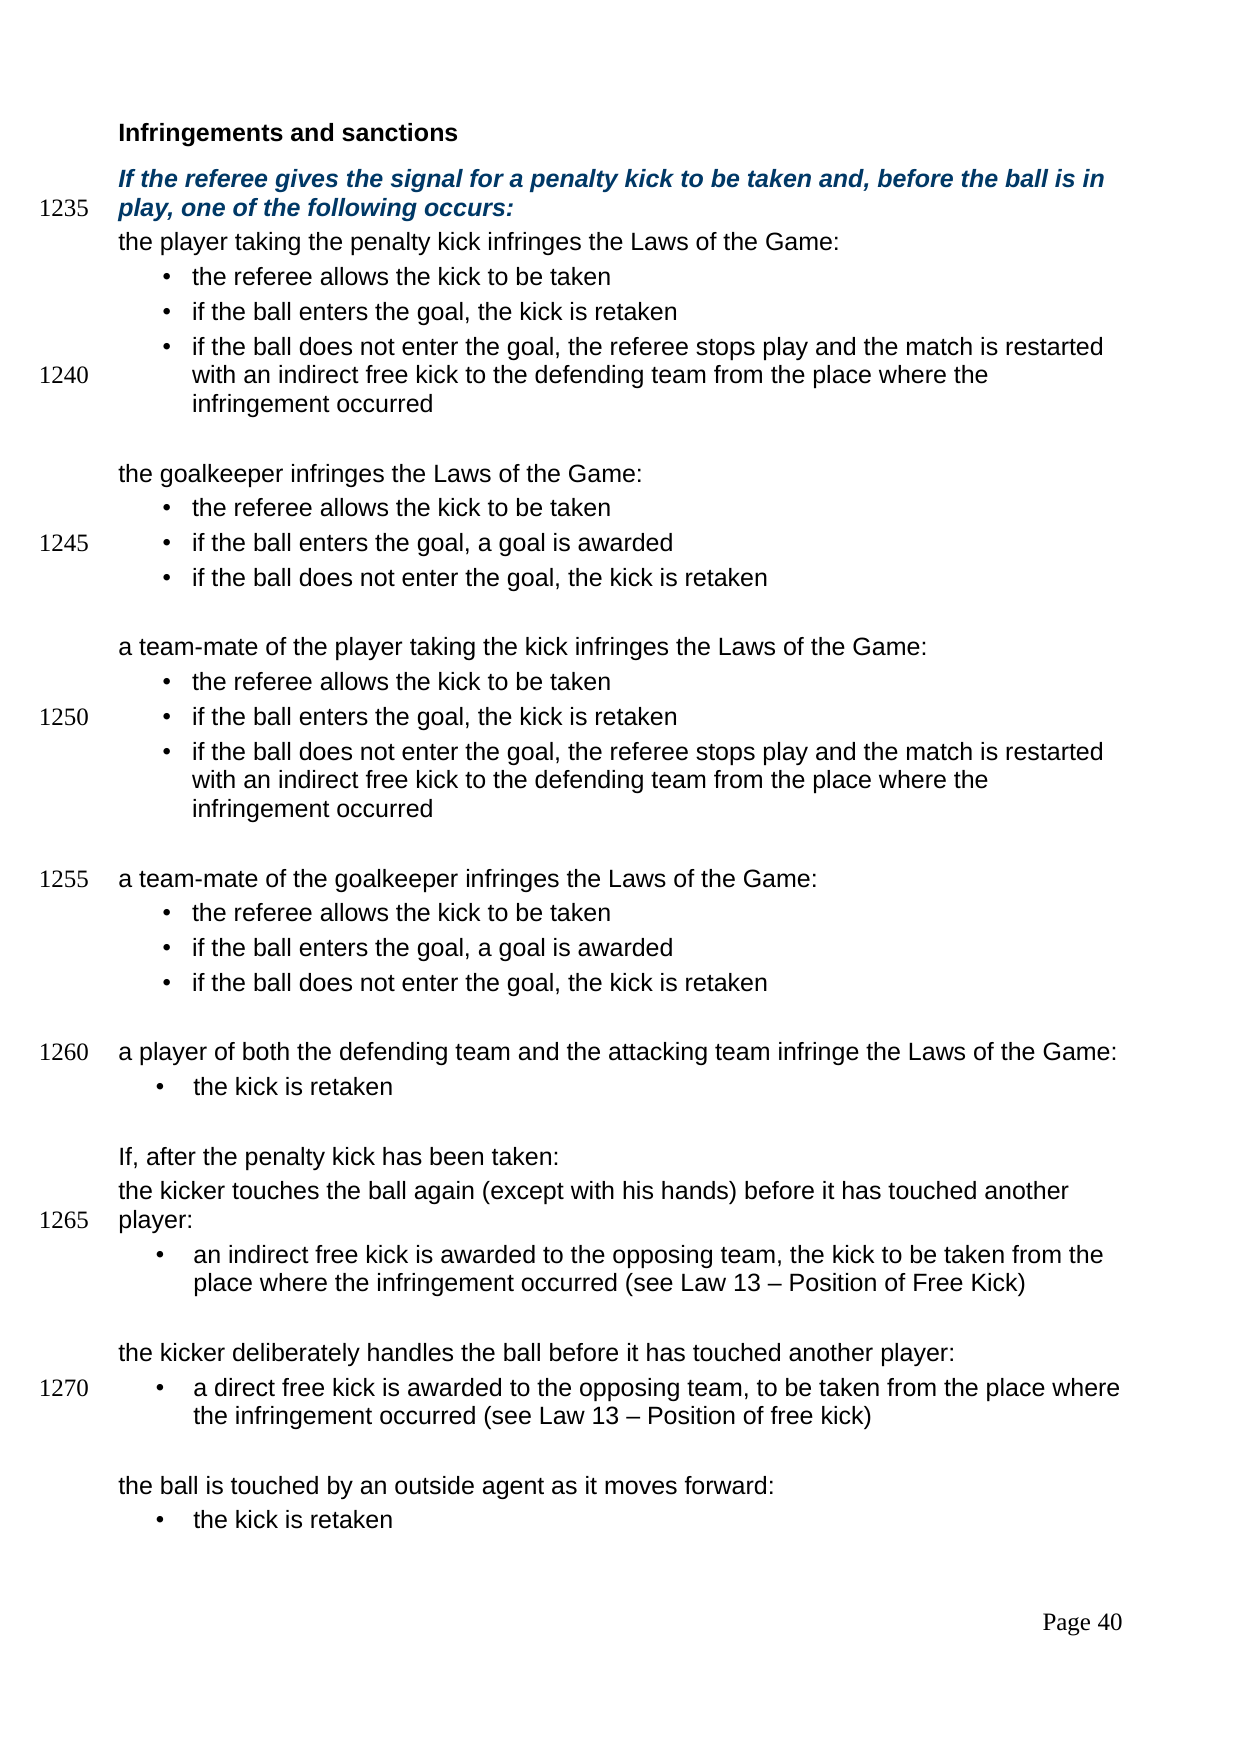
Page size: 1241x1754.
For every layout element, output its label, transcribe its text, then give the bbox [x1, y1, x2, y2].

list if the ball enters the goal, a goal is awarded [162, 933, 1122, 962]
text a team-mate of the player taking the kick infringes the Laws of the Game: [118, 632, 1122, 661]
list the referee allows the kick to be taken [162, 898, 1122, 927]
text a team-mate of the goalkeeper infringes the Laws of the Game: [118, 863, 1122, 892]
text the player taking the penalty kick infringes the Laws of the Game: [118, 227, 1122, 256]
text If the referee gives the signal for a penalty kick to be taken and, before the ball is in play, one of the following occurs: [118, 153, 1122, 221]
list if the ball does not enter the goal, the referee stops play and the match is restarted with an indirect free kick to the defending team from the place where the infringement occurred [162, 737, 1122, 823]
list the referee allows the kick to be taken [162, 493, 1122, 522]
list if the ball does not enter the goal, the referee stops play and the match is restarted with an indirect free kick to the defending team from the place where the infringement occurred [162, 332, 1122, 418]
text the ball is touched by an outside agent as it moves forward: [118, 1471, 1122, 1499]
list if the ball enters the goal, a goal is awarded [162, 528, 1122, 557]
text the kicker touches the ball again (except with his hands) before it has touched another player: [118, 1176, 1122, 1234]
text Infringements and sanctions [118, 118, 1122, 147]
list a direct free kick is awarded to the opposing team, to be taken from the place where the infringement occurred (see Law 13 – Position of free kick) [156, 1372, 1122, 1430]
text the goalkeeper infringes the Laws of the Game: [118, 458, 1122, 487]
list if the ball enters the goal, the kick is retaken [162, 297, 1122, 326]
list the referee allows the kick to be taken [162, 262, 1122, 291]
list an indirect free kick is awarded to the opposing team, the kick to be taken from the place where the infringement occurred (see Law 13 – Position of Free Kick) [156, 1239, 1122, 1297]
text a player of both the defending team and the attacking team infringe the Laws of the Game: [118, 1037, 1122, 1066]
list if the ball does not enter the goal, the kick is retaken [162, 968, 1122, 997]
text the kicker deliberately handles the ball before it has touched another player: [118, 1338, 1122, 1367]
list the kick is retaken [156, 1072, 1122, 1101]
list the referee allows the kick to be taken [162, 667, 1122, 696]
list the kick is retaken [156, 1505, 1122, 1534]
text If, after the penalty kick has been taken: [118, 1141, 1122, 1170]
list if the ball enters the goal, the kick is retaken [162, 702, 1122, 731]
list if the ball does not enter the goal, the kick is retaken [162, 563, 1122, 592]
